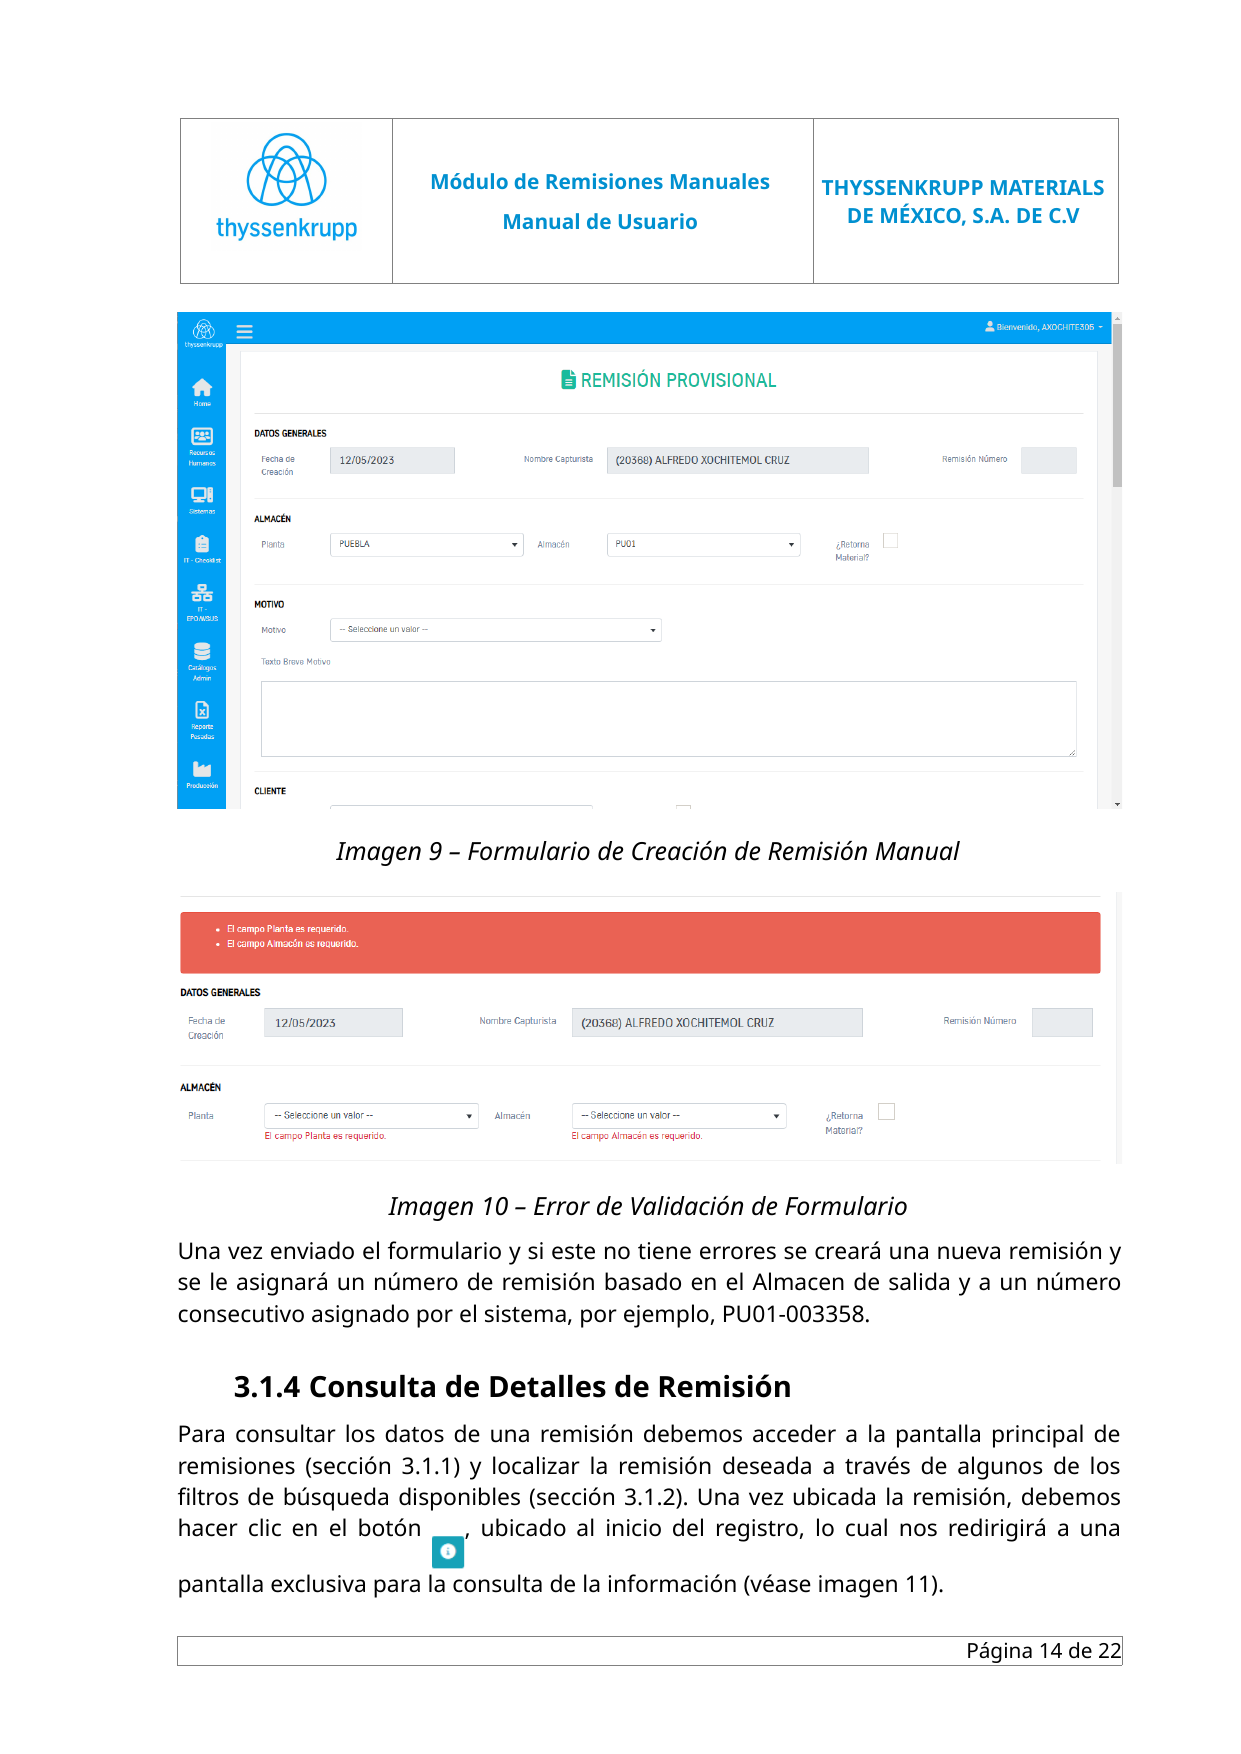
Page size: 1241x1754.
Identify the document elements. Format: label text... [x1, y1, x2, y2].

subtitle Consulta de Detalles de Remisión [233, 1366, 1122, 1406]
text Imagen 10 – Error de Validación de Formulario [177, 1188, 1122, 1222]
text Imagen 9 – Formulario de Creación de Remisión Manual [177, 833, 1122, 867]
text Para consultar los datos de una remisión debemos acceder a la pantalla principal de remisiones (sección 3.1.1) y localizar la remisión deseada a través de algunos de los filtros de búsqueda disponibles (sección 3.1.2). Una vez ubicada la remisión, debemos hacer clic en el botón , ubicado al inicio del registro, lo cual nos redirigirá a una pantalla exclusiva para la consulta de la información (véase imagen 11). [177, 1418, 1122, 1599]
text Una vez enviado el formulario y si este no tiene errores se creará una nueva remisión y se le asignará un número de remisión basado en el Almacen de salida y a un número consecutivo asignado por el sistema, por ejemplo, PU01-003358. [177, 1235, 1122, 1329]
